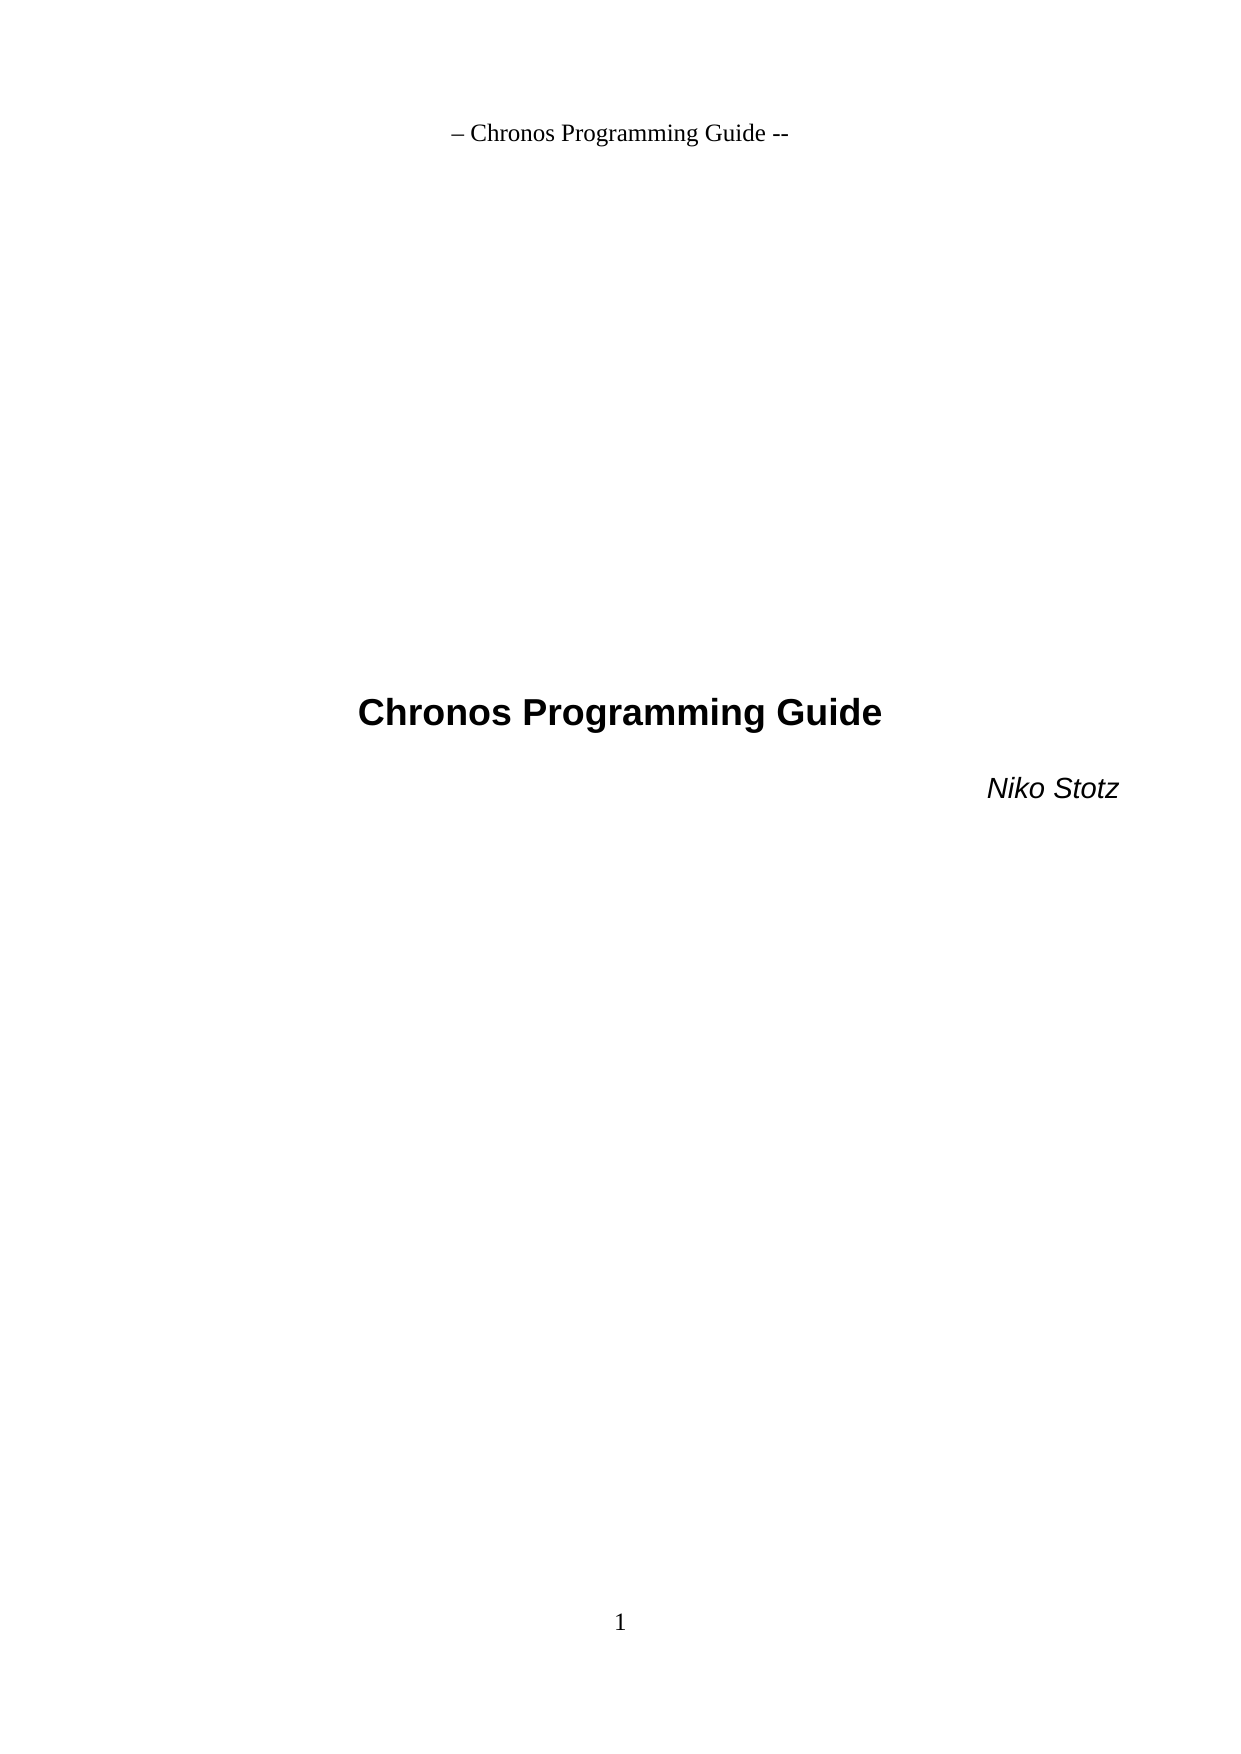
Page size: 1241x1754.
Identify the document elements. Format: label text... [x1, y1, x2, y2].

subtitle Niko Stotz [118, 771, 1122, 804]
title Chronos Programming Guide [118, 690, 1122, 733]
